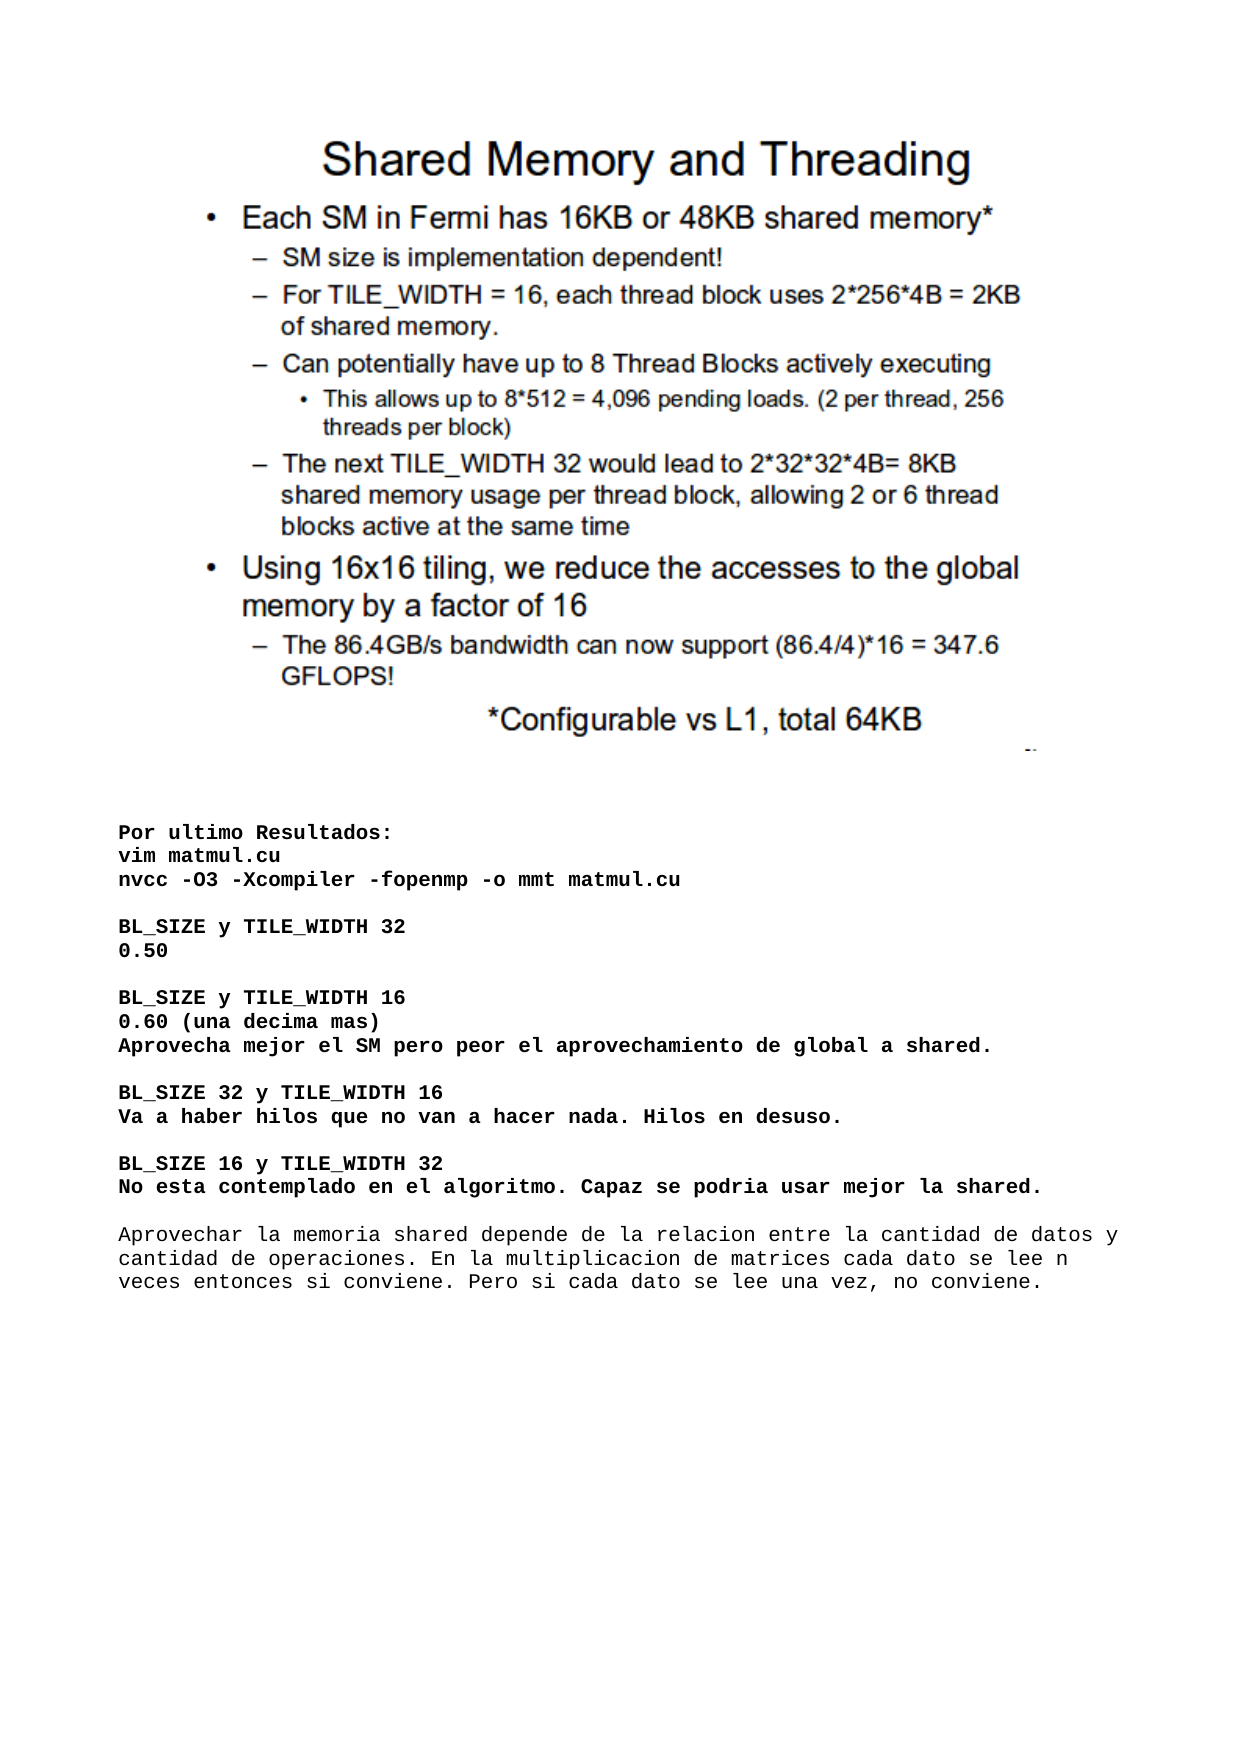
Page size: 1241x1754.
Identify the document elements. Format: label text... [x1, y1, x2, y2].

text Aprovecha mejor el SM pero peor el aprovechamiento de global a shared. [118, 1035, 1122, 1058]
text 0.60 (una decima mas) [118, 1011, 1122, 1035]
text No esta contemplado en el algoritmo. Capaz se podria usar mejor la shared. [118, 1177, 1122, 1200]
text vim matmul.cu [118, 846, 1122, 869]
text Aprovechar la memoria shared depende de la relacion entre la cantidad de datos y cantidad de operaciones. En la multiplicacion de matrices cada dato se lee n veces entonces si conviene. Pero si cada dato se lee una vez, no conviene. [118, 1224, 1122, 1295]
text BL_SIZE y TILE_WIDTH 32 [118, 916, 1122, 940]
picture [195, 118, 1045, 751]
text nvcc -O3 -Xcompiler -fopenmp -o mmt matmul.cu [118, 869, 1122, 893]
text BL_SIZE y TILE_WIDTH 16 [118, 987, 1122, 1011]
text 0.50 [118, 940, 1122, 964]
text BL_SIZE 32 y TILE_WIDTH 16 [118, 1082, 1122, 1106]
text Por ultimo Resultados: [118, 822, 1122, 846]
text BL_SIZE 16 y TILE_WIDTH 32 [118, 1153, 1122, 1177]
text Va a haber hilos que no van a hacer nada. Hilos en desuso. [118, 1106, 1122, 1129]
